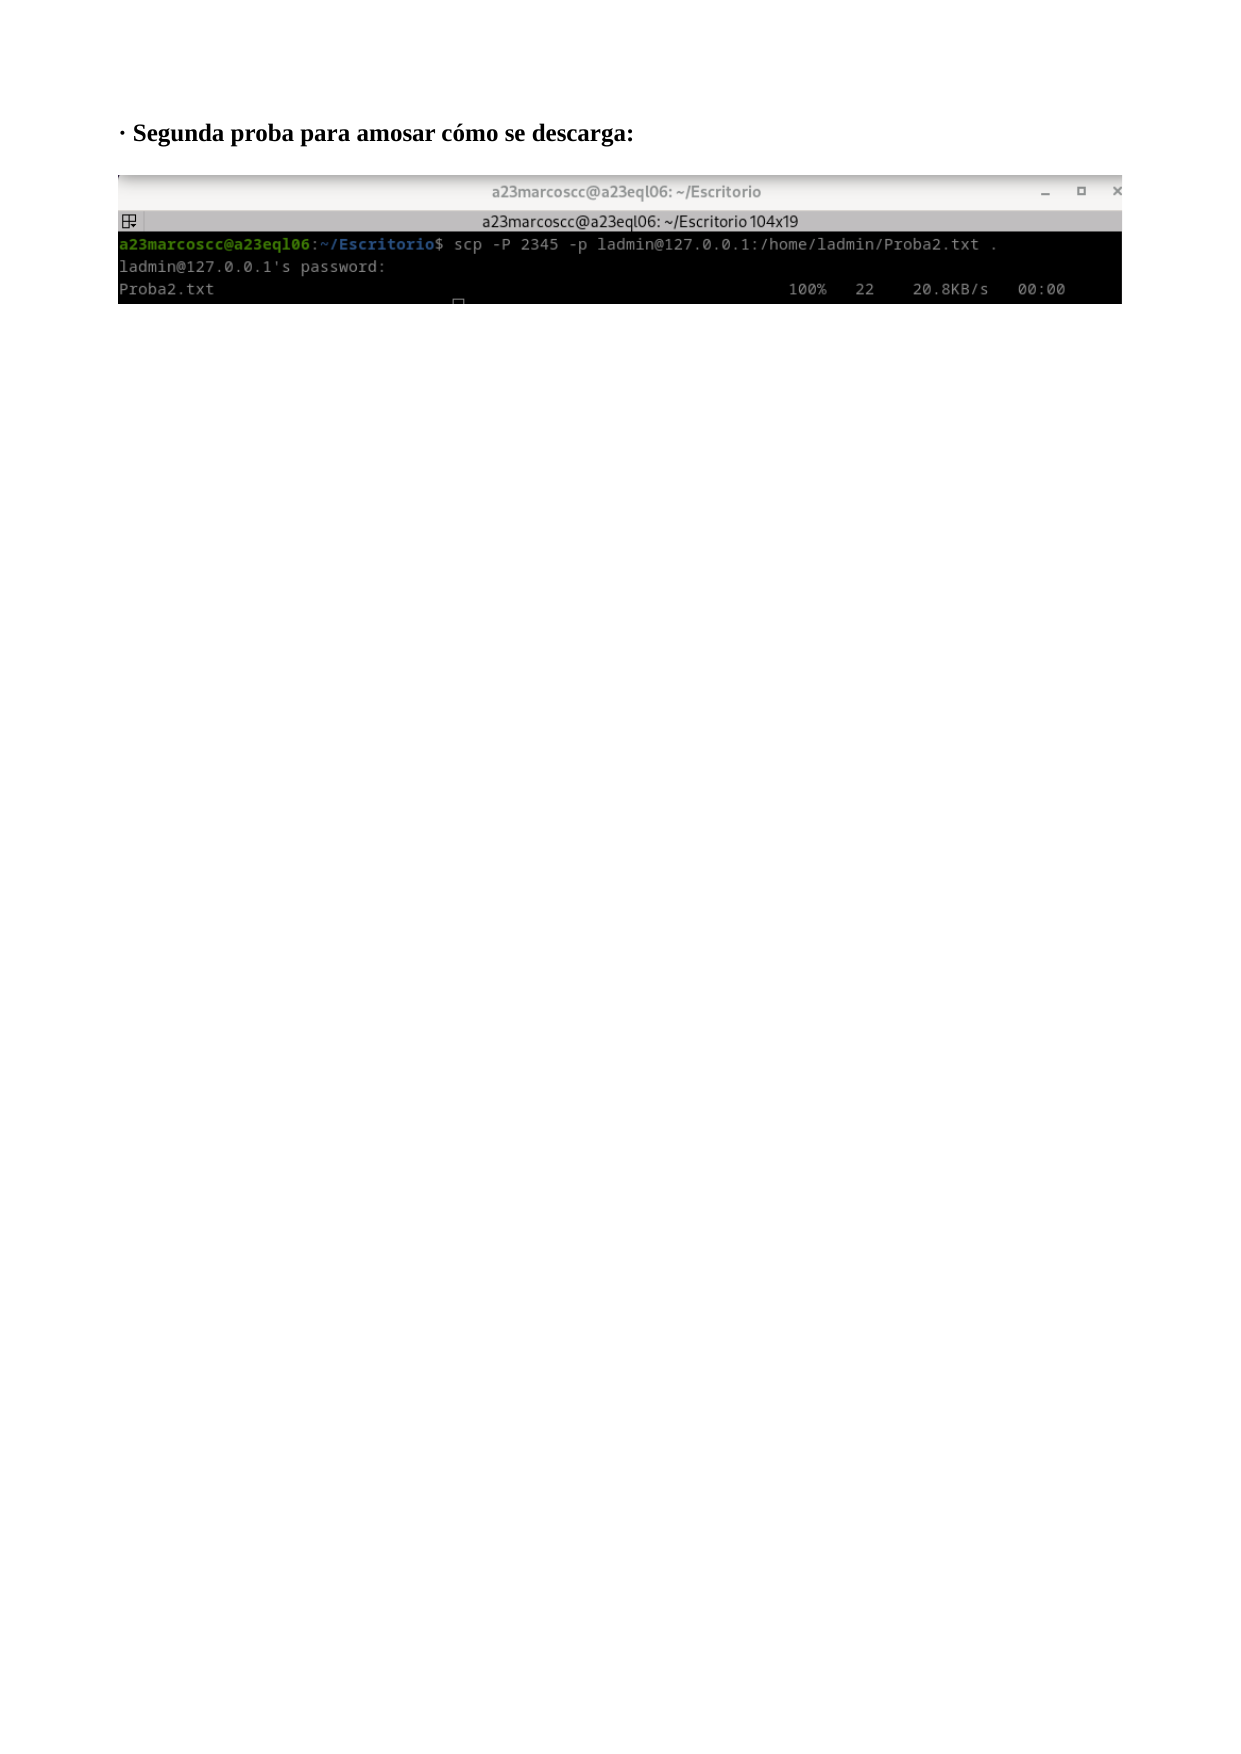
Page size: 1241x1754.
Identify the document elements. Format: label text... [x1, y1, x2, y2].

picture [118, 175, 1123, 304]
text · Segunda proba para amosar cómo se descarga: [118, 118, 1122, 147]
